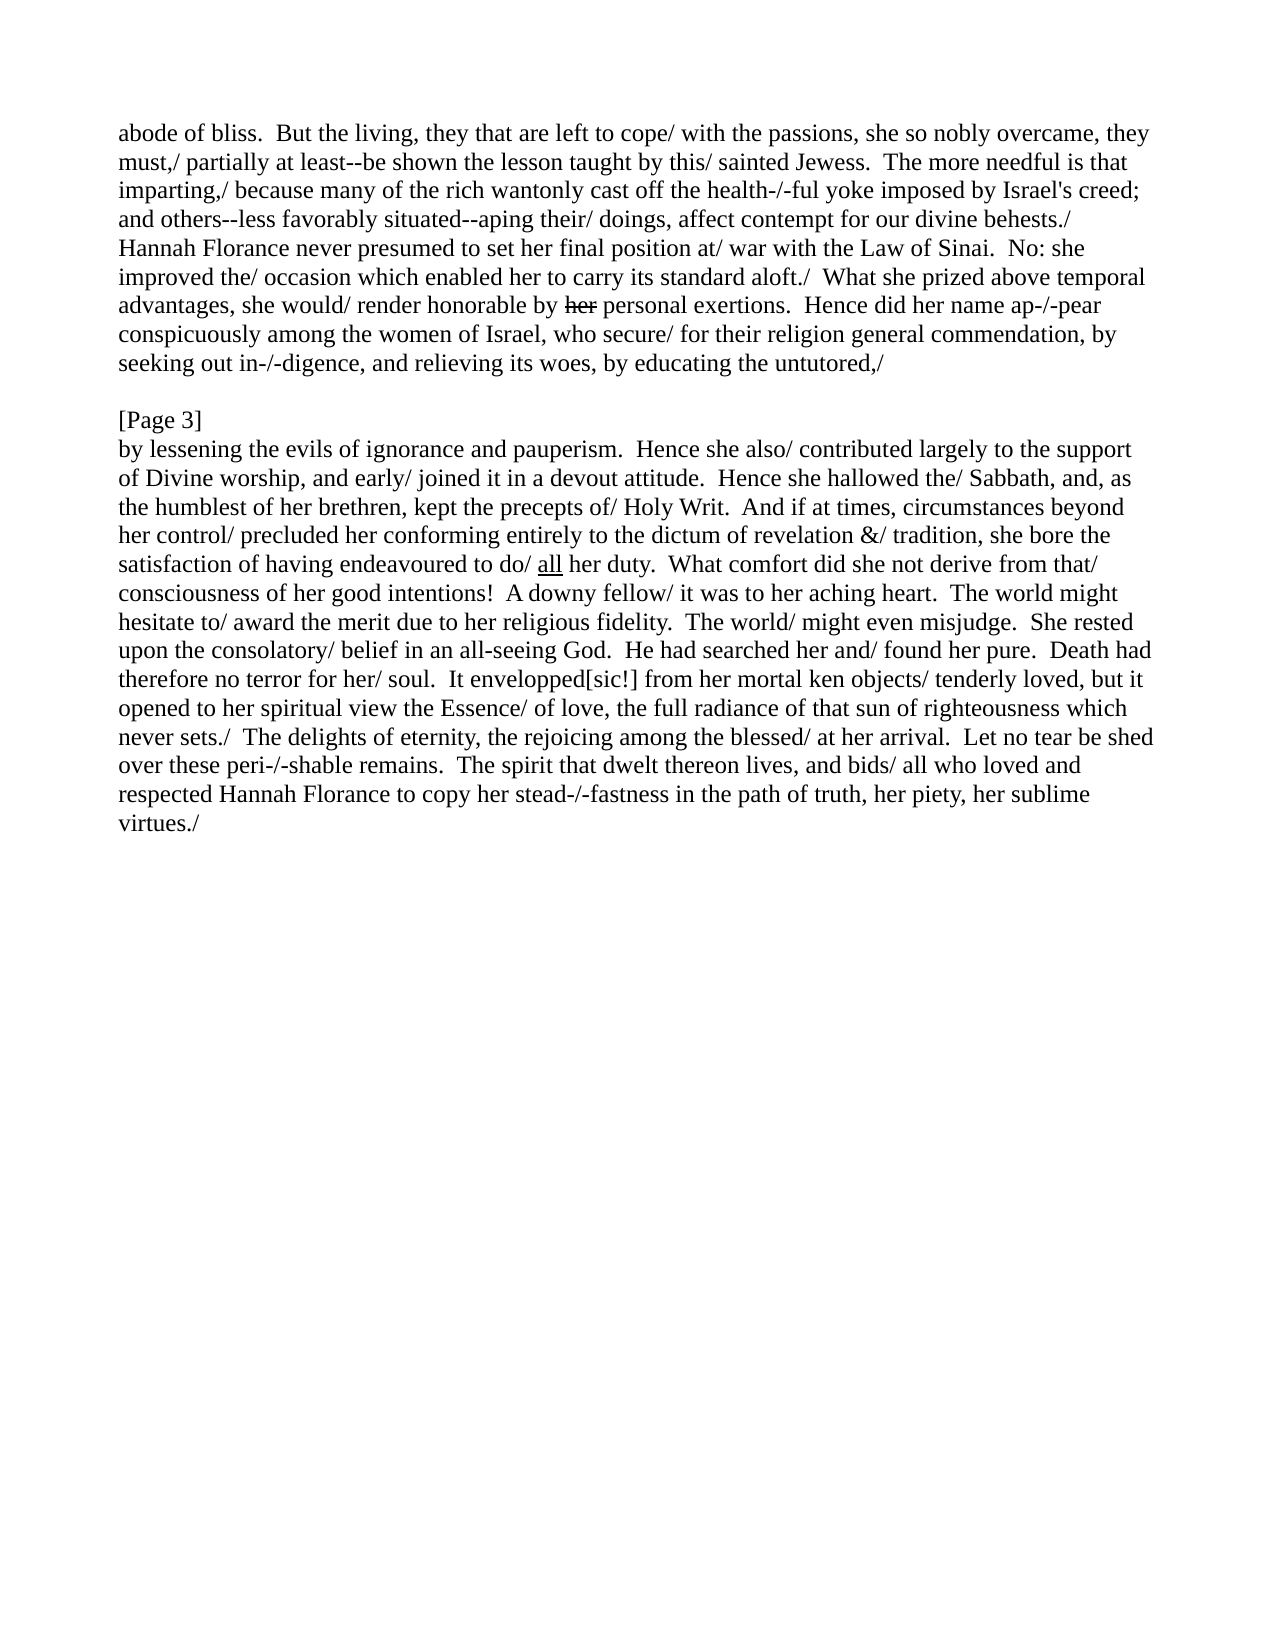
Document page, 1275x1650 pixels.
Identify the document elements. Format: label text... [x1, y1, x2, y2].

text by lessening the evils of ignorance and pauperism. Hence she also/ contributed largely to the support of Divine worship, and early/ joined it in a devout attitude. Hence she hallowed the/ Sabbath, and, as the humblest of her brethren, kept the precepts of/ Holy Writ. And if at times, circumstances beyond her control/ precluded her conforming entirely to the dictum of revelation &/ tradition, she bore the satisfaction of having endeavoured to do/ all her duty. What comfort did she not derive from that/ consciousness of her good intentions! A downy fellow/ it was to her aching heart. The world might hesitate to/ award the merit due to her religious fidelity. The world/ might even misjudge. She rested upon the consolatory/ belief in an all-seeing God. He had searched her and/ found her pure. Death had therefore no terror for her/ soul. It envelopped[sic!] from her mortal ken objects/ tenderly loved, but it opened to her spiritual view the Essence/ of love, the full radiance of that sun of righteousness which never sets./ The delights of eternity, the rejoicing among the blessed/ at her arrival. Let no tear be shed over these peri-/-shable remains. The spirit that dwelt thereon lives, and bids/ all who loved and respected Hannah Florance to copy her stead-/-fastness in the path of truth, her piety, her sublime virtues./ [118, 434, 1157, 837]
text [Page 3] [118, 406, 1157, 434]
text abode of bliss. But the living, they that are left to cope/ with the passions, she so nobly overcame, they must,/ partially at least--be shown the lesson taught by this/ sainted Jewess. The more needful is that imparting,/ because many of the rich wantonly cast off the health-/-ful yoke imposed by Israel's creed; and others--less favorably situated--aping their/ doings, affect contempt for our divine behests./ [118, 118, 1157, 233]
text Hannah Florance never presumed to set her final position at/ war with the Law of Sinai. No: she improved the/ occasion which enabled her to carry its standard aloft./ What she prized above temporal advantages, she would/ render honorable by her personal exertions. Hence did her name ap-/-pear conspicuously among the women of Israel, who secure/ for their religion general commendation, by seeking out in-/-digence, and relieving its woes, by educating the untutored,/ [118, 233, 1157, 377]
